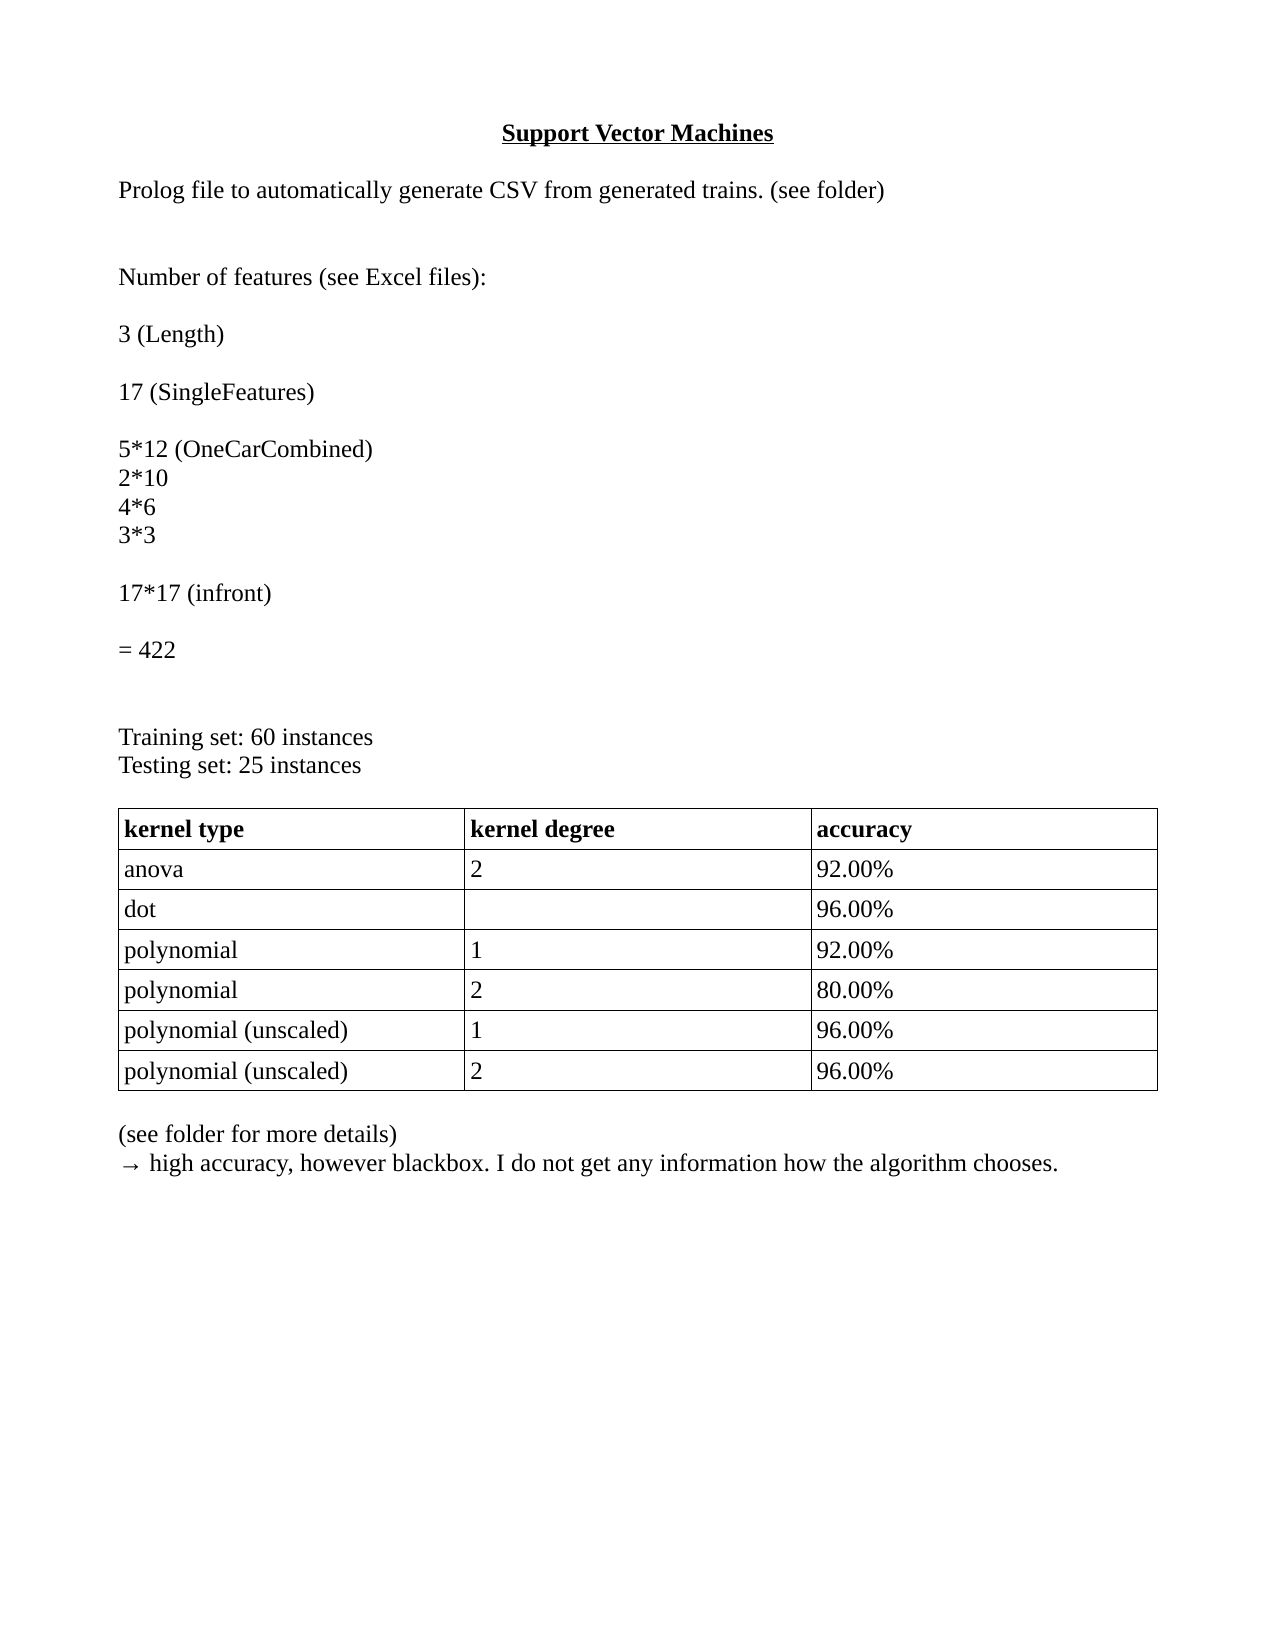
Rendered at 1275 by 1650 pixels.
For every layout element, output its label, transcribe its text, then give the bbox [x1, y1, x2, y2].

table_cell 96.00% [812, 1051, 1157, 1090]
text Support Vector Machines [118, 118, 1157, 147]
text 17 (SingleFeatures) [118, 377, 1157, 406]
table_cell 2 [465, 850, 811, 889]
table_cell 96.00% [812, 1011, 1157, 1050]
text Training set: 60 instances [118, 722, 1157, 751]
text 17*17 (infront) [118, 578, 1157, 607]
table_cell anova [119, 850, 464, 889]
text 5*12 (OneCarCombined) [118, 434, 1157, 463]
table_cell 80.00% [812, 970, 1157, 1010]
text → high accuracy, however blackbox. I do not get any information how the algorithm chooses. [118, 1148, 1157, 1177]
text Number of features (see Excel files): [118, 262, 1157, 291]
table_cell polynomial (unscaled) [119, 1011, 464, 1050]
table_header accuracy [812, 809, 1157, 848]
table_cell 2 [465, 1051, 811, 1090]
table_cell 1 [465, 930, 811, 969]
text Prolog file to automatically generate CSV from generated trains. (see folder) [118, 176, 1157, 204]
text 4*6 [118, 492, 1157, 521]
table_cell 92.00% [812, 930, 1157, 969]
table_header kernel degree [465, 809, 811, 848]
table_cell dot [119, 890, 464, 929]
table_cell 92.00% [812, 850, 1157, 889]
table_cell polynomial (unscaled) [119, 1051, 464, 1090]
table_cell polynomial [119, 970, 464, 1010]
table_header kernel type [119, 809, 464, 848]
table_cell 96.00% [812, 890, 1157, 929]
table_cell 2 [465, 970, 811, 1010]
table_cell 1 [465, 1011, 811, 1050]
text (see folder for more details) [118, 1119, 1157, 1148]
text Testing set: 25 instances [118, 751, 1157, 779]
text 2*10 [118, 463, 1157, 492]
table_cell [465, 890, 811, 929]
text 3 (Length) [118, 319, 1157, 348]
text = 422 [118, 636, 1157, 664]
table_cell polynomial [119, 930, 464, 969]
text 3*3 [118, 521, 1157, 549]
